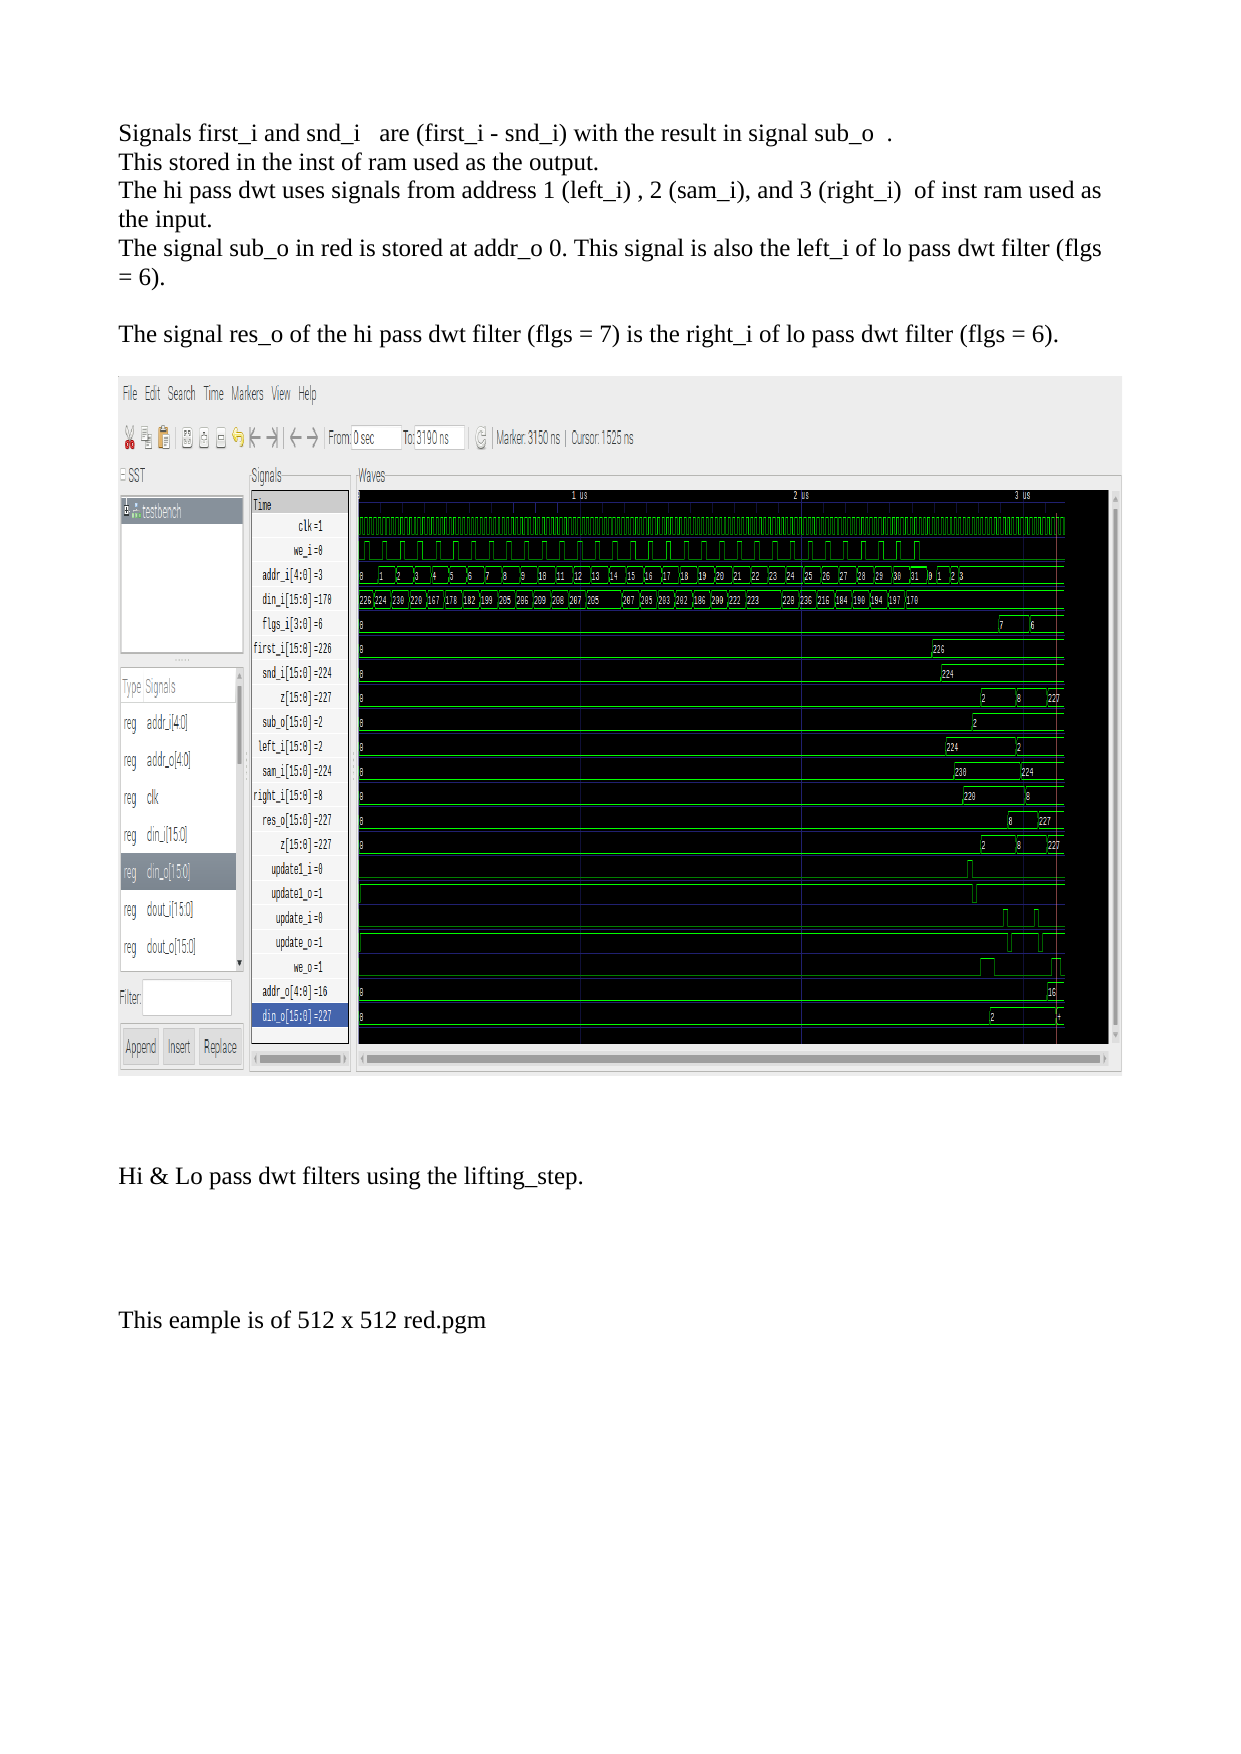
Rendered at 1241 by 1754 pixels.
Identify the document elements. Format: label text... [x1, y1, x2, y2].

text Signals first_i and snd_i are (first_i - snd_i) with the result in signal sub_o . [118, 118, 1122, 147]
text Hi & Lo pass dwt filters using the lifting_step. [118, 1161, 1122, 1190]
text This stored in the inst of ram used as the output. [118, 147, 1122, 176]
text The signal sub_o in red is stored at addr_o 0. This signal is also the left_i of lo pass dwt filter (flgs = 6). [118, 233, 1122, 291]
text The signal res_o of the hi pass dwt filter (flgs = 7) is the right_i of lo pass dwt filter (flgs = 6). [118, 319, 1122, 348]
text The hi pass dwt uses signals from address 1 (left_i) , 2 (sam_i), and 3 (right_i) of inst ram used as the input. [118, 176, 1122, 233]
picture [118, 376, 1123, 1076]
text This eample is of 512 x 512 red.pgm [118, 1305, 1122, 1334]
